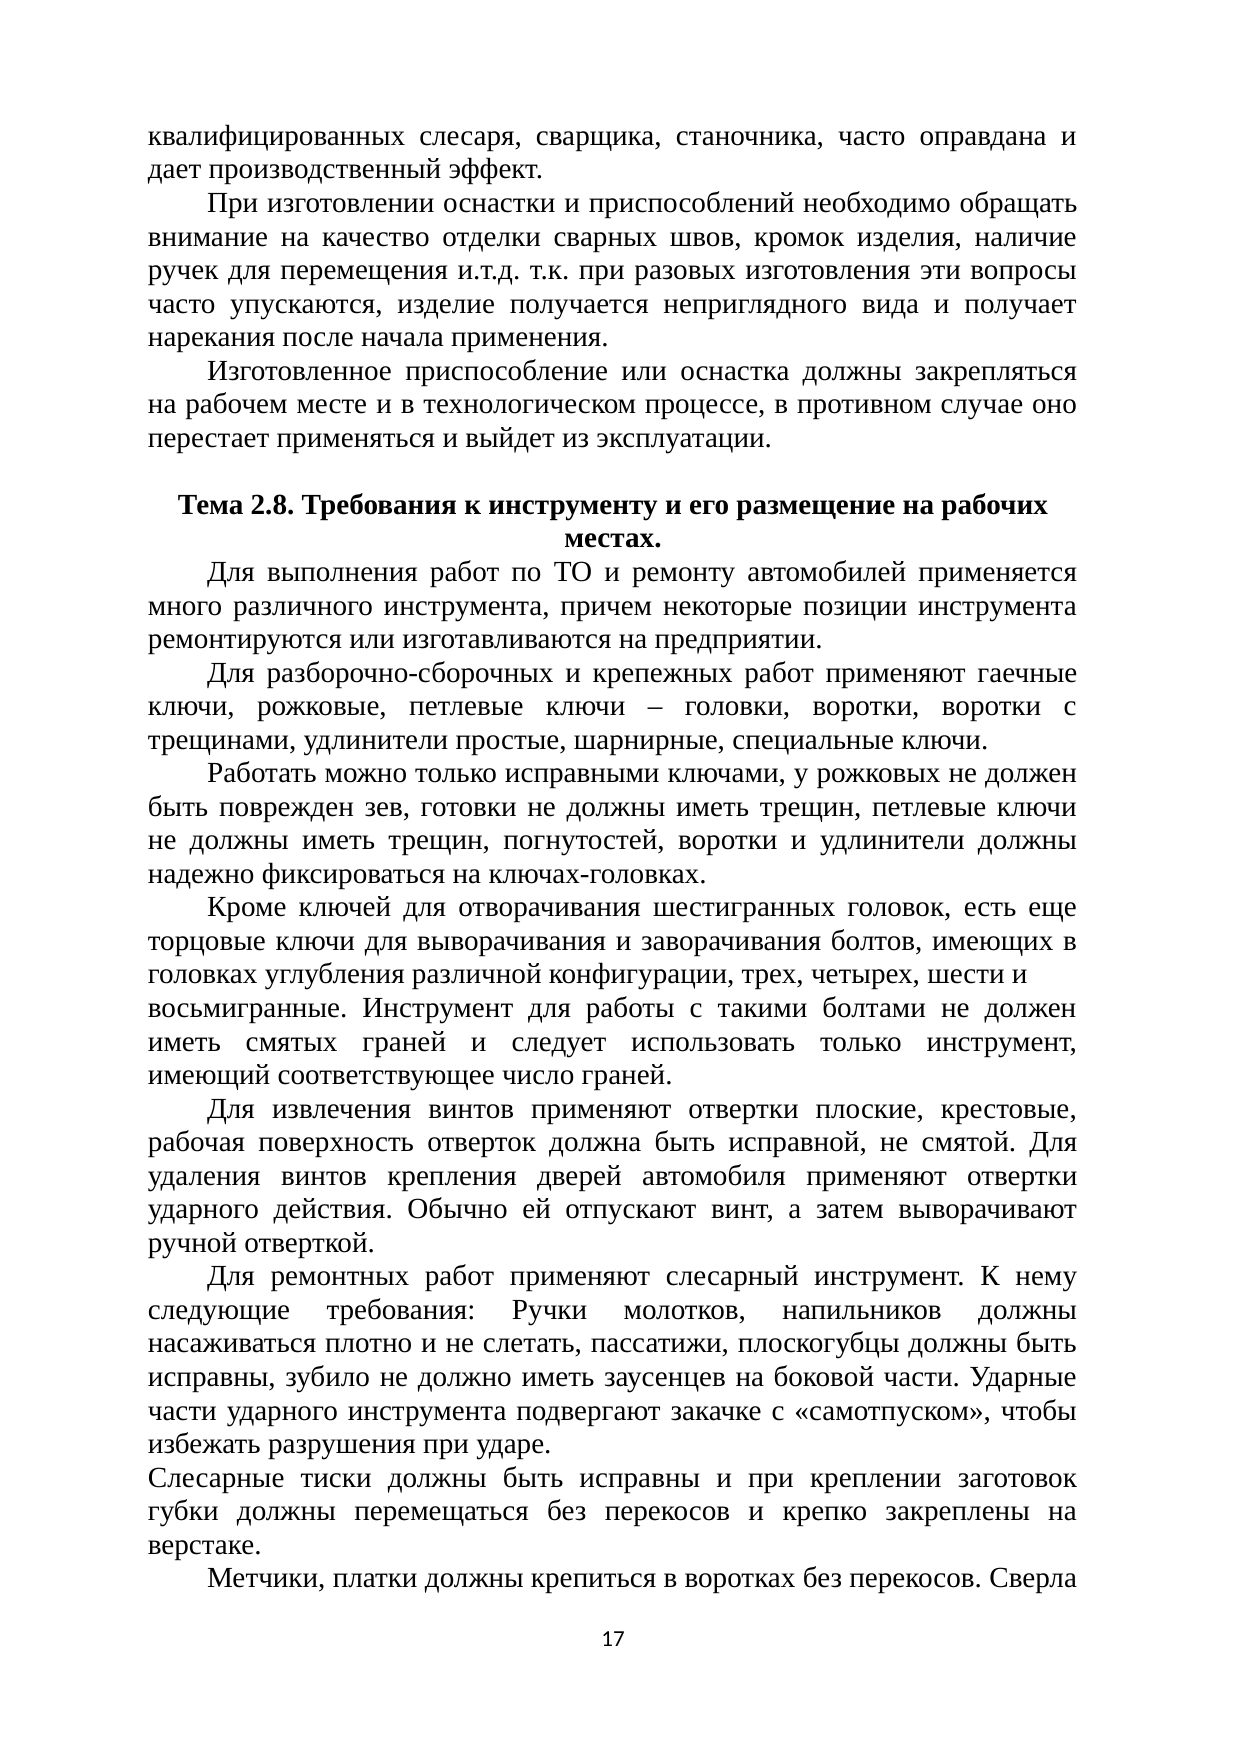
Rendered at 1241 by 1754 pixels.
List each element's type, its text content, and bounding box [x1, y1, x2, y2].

text Для ремонтных работ применяют слесарный инструмент. К нему следующие требования: Ручки молотков, напильников должны насаживаться плотно и не слетать, пассатижи, плоскогубцы должны быть исправны, зубило не должно иметь заусенцев на боковой части. Ударные части ударного инструмента подвергают закачке с «самотпуском», чтобы избежать разрушения при ударе. [148, 1258, 1078, 1460]
text Для разборочно-сборочных и крепежных работ применяют гаечные ключи, рожковые, петлевые ключи – головки, воротки, воротки с трещинами, удлинители простые, шарнирные, специальные ключи. [148, 655, 1078, 755]
text Изготовленное приспособление или оснастка должны закрепляться на рабочем месте и в технологическом процессе, в противном случае оно перестает применяться и выйдет из эксплуатации. [148, 353, 1078, 453]
text Кроме ключей для отворачивания шестигранных головок, есть еще торцовые ключи для выворачивания и заворачивания болтов, имеющих в головках углубления различной конфигурации, трех, четырех, шести и [148, 889, 1078, 990]
text Тема 2.8. Требования к инструменту и его размещение на рабочих местах. [148, 487, 1078, 554]
text восьмигранные. Инструмент для работы с такими болтами не должен иметь смятых граней и следует использовать только инструмент, имеющий соответствующее число граней. [148, 990, 1078, 1091]
text Метчики, платки должны крепиться в воротках без перекосов. Сверла [148, 1560, 1078, 1594]
text При изготовлении оснастки и приспособлений необходимо обращать внимание на качество отделки сварных швов, кромок изделия, наличие ручек для перемещения и.т.д. т.к. при разовых изготовления эти вопросы часто упускаются, изделие получается неприглядного вида и получает нарекания после начала применения. [148, 185, 1078, 353]
text Работать можно только исправными ключами, у рожковых не должен быть поврежден зев, готовки не должны иметь трещин, петлевые ключи не должны иметь трещин, погнутостей, воротки и удлинители должны надежно фиксироваться на ключах-головках. [148, 755, 1078, 889]
text Для выполнения работ по ТО и ремонту автомобилей применяется много различного инструмента, причем некоторые позиции инструмента ремонтируются или изготавливаются на предприятии. [148, 554, 1078, 655]
text квалифицированных слесаря, сварщика, станочника, часто оправдана и дает производственный эффект. [148, 118, 1078, 185]
text Слесарные тиски должны быть исправны и при креплении заготовок губки должны перемещаться без перекосов и крепко закреплены на верстаке. [148, 1460, 1078, 1560]
text Для извлечения винтов применяют отвертки плоские, крестовые, рабочая поверхность отверток должна быть исправной, не смятой. Для удаления винтов крепления дверей автомобиля применяют отвертки ударного действия. Обычно ей отпускают винт, а затем выворачивают ручной отверткой. [148, 1091, 1078, 1258]
